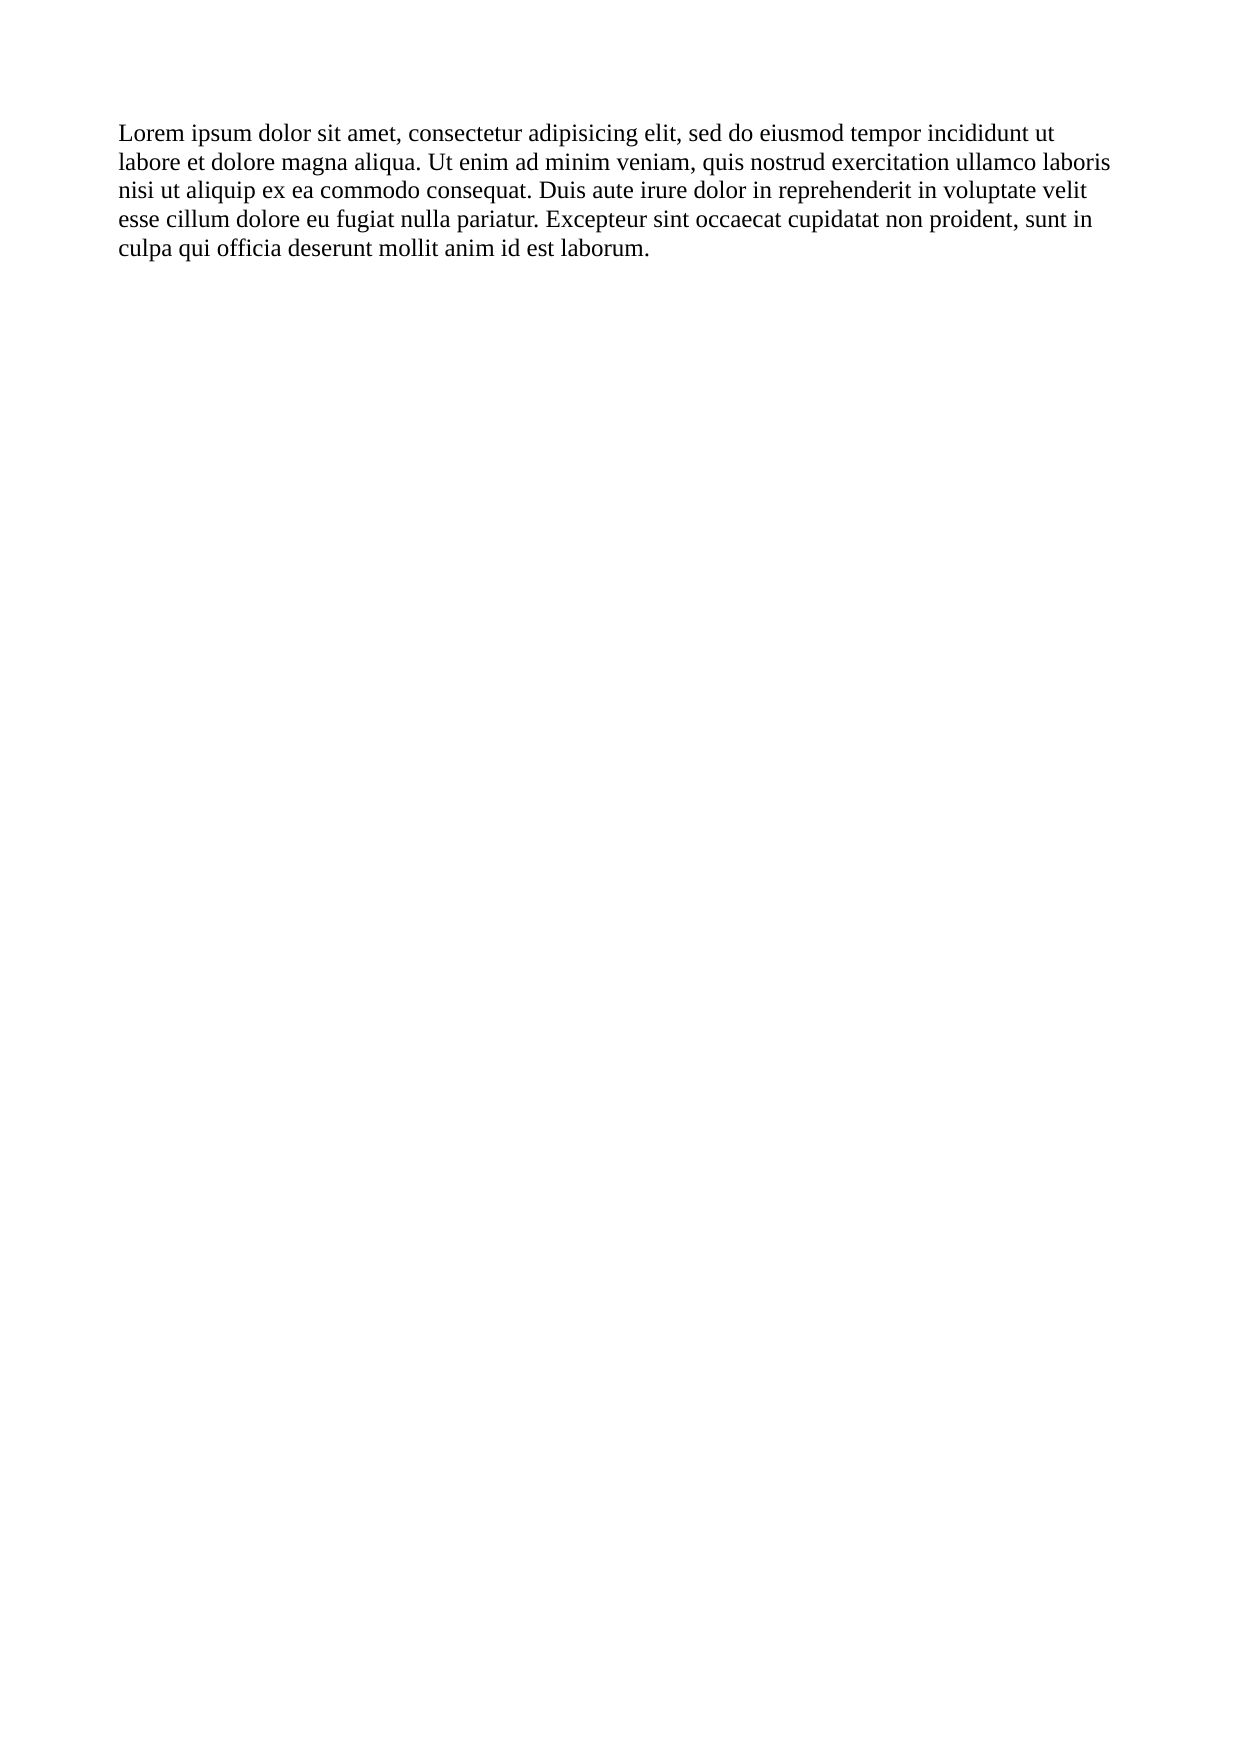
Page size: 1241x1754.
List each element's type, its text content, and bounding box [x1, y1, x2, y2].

text Lorem ipsum dolor sit amet, consectetur adipisicing elit, sed do eiusmod tempor incididunt ut labore et dolore magna aliqua. Ut enim ad minim veniam, quis nostrud exercitation ullamco laboris nisi ut aliquip ex ea commodo consequat. Duis aute irure dolor in reprehenderit in voluptate velit esse cillum dolore eu fugiat nulla pariatur. Excepteur sint occaecat cupidatat non proident, sunt in culpa qui officia deserunt mollit anim id est laborum. [118, 118, 1122, 262]
